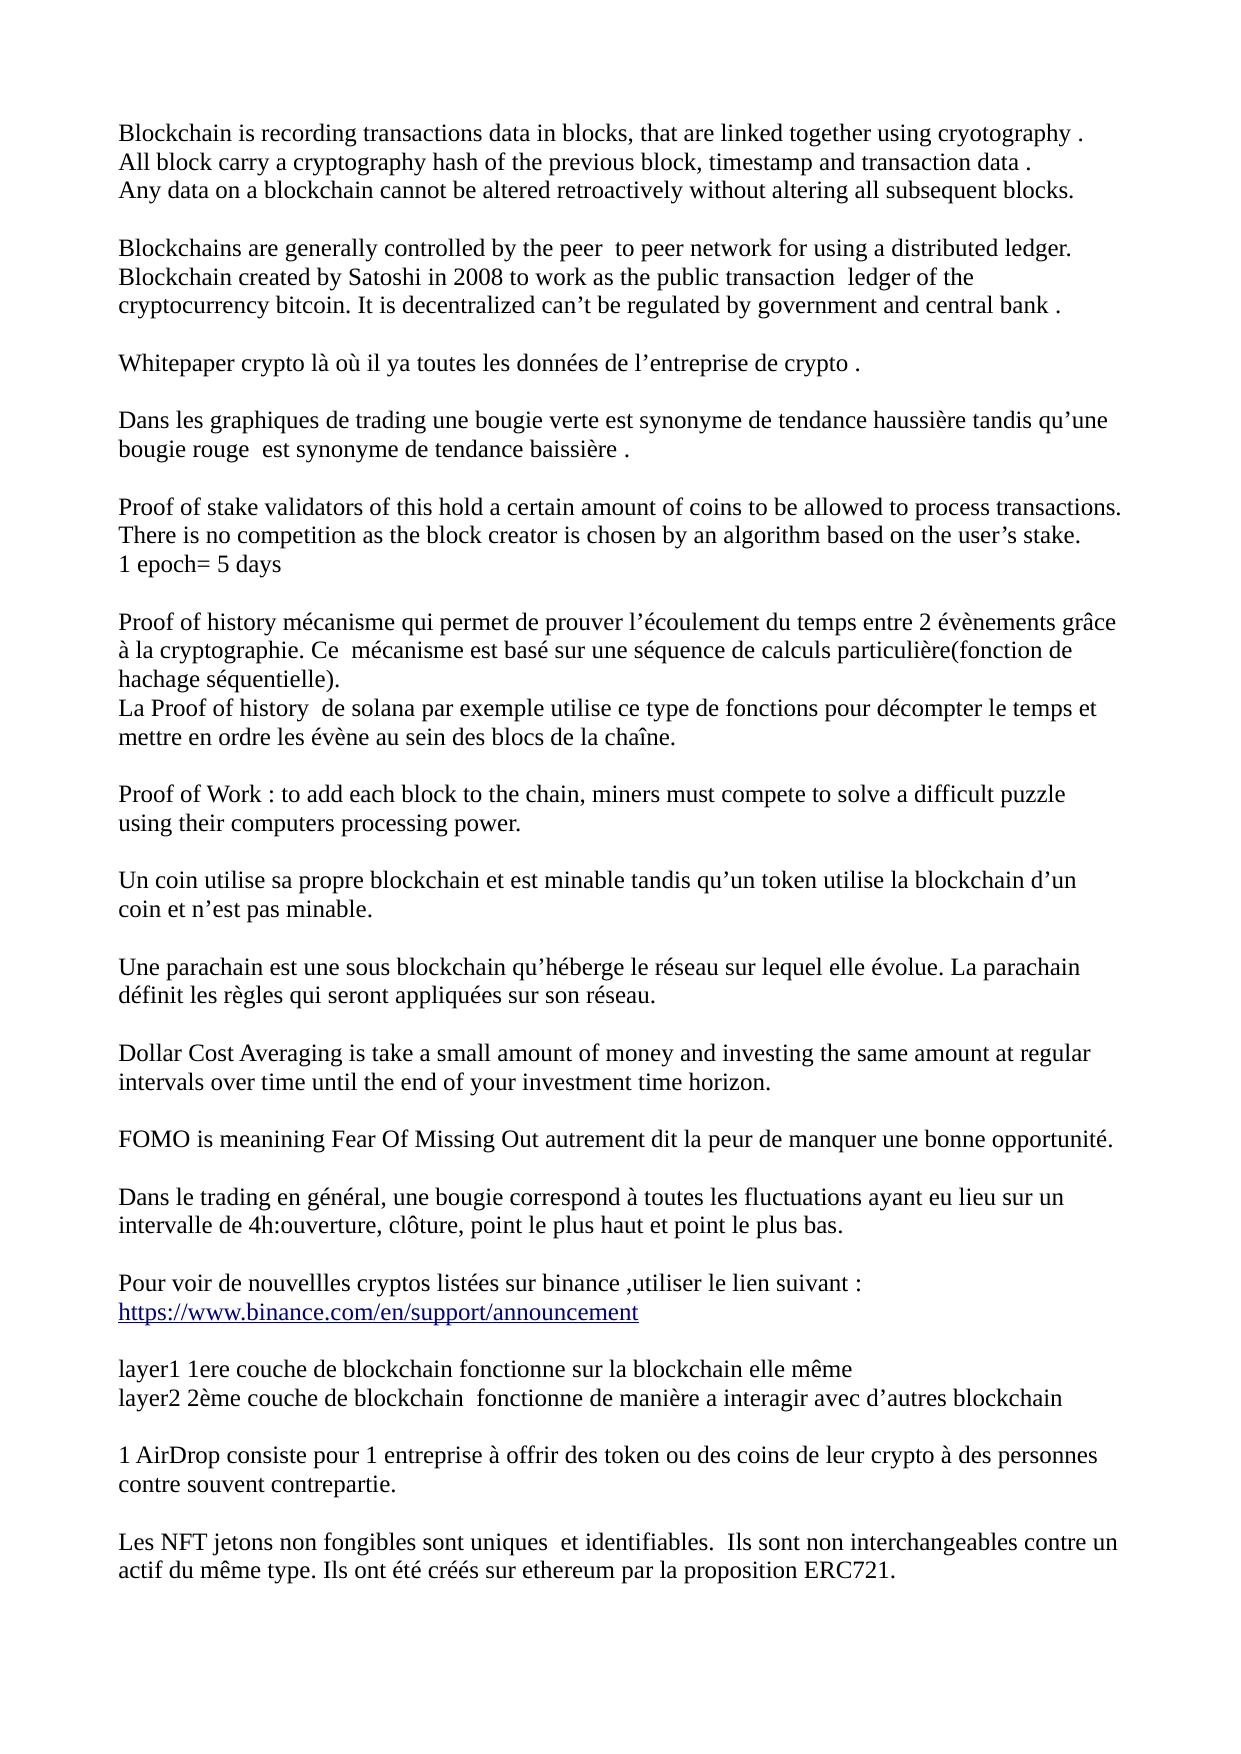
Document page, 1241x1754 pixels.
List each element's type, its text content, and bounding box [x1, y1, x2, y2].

text https://www.binance.com/en/support/announcement [118, 1297, 1122, 1326]
text layer2 2ème couche de blockchain fonctionne de manière a interagir avec d’autres blockchain [118, 1383, 1122, 1412]
text Blockchain is recording transactions data in blocks, that are linked together using cryotography . [118, 118, 1122, 147]
text layer1 1ere couche de blockchain fonctionne sur la blockchain elle même [118, 1354, 1122, 1383]
text Un coin utilise sa propre blockchain et est minable tandis qu’un token utilise la blockchain d’un coin et n’est pas minable. [118, 866, 1122, 923]
text Pour voir de nouvellles cryptos listées sur binance ,utiliser le lien suivant : [118, 1268, 1122, 1297]
text Une parachain est une sous blockchain qu’héberge le réseau sur lequel elle évolue. La parachain définit les règles qui seront appliquées sur son réseau. [118, 952, 1122, 1009]
text Any data on a blockchain cannot be altered retroactively without altering all subsequent blocks. [118, 176, 1122, 204]
text Whitepaper crypto là où il ya toutes les données de l’entreprise de crypto . [118, 348, 1122, 377]
text Dans le trading en général, une bougie correspond à toutes les fluctuations ayant eu lieu sur un intervalle de 4h:ouverture, clôture, point le plus haut et point le plus bas. [118, 1182, 1122, 1239]
text La Proof of history de solana par exemple utilise ce type de fonctions pour décompter le temps et mettre en ordre les évène au sein des blocs de la chaîne. [118, 693, 1122, 751]
text Blockchain created by Satoshi in 2008 to work as the public transaction ledger of the cryptocurrency bitcoin. It is decentralized can’t be regulated by government and central bank . [118, 262, 1122, 319]
text Proof of Work : to add each block to the chain, miners must compete to solve a difficult puzzle using their computers processing power. [118, 779, 1122, 837]
text FOMO is meanining Fear Of Missing Out autrement dit la peur de manquer une bonne opportunité. [118, 1124, 1122, 1153]
text 1 epoch= 5 days [118, 549, 1122, 578]
text Les NFT jetons non fongibles sont uniques et identifiables. Ils sont non interchangeables contre un actif du même type. Ils ont été créés sur ethereum par la proposition ERC721. [118, 1527, 1122, 1584]
text All block carry a cryptography hash of the previous block, timestamp and transaction data . [118, 147, 1122, 176]
text Blockchains are generally controlled by the peer to peer network for using a distributed ledger. [118, 233, 1122, 262]
text Proof of stake validators of this hold a certain amount of coins to be allowed to process transactions. [118, 492, 1122, 521]
text Dans les graphiques de trading une bougie verte est synonyme de tendance haussière tandis qu’une bougie rouge est synonyme de tendance baissière . [118, 406, 1122, 463]
text Proof of history mécanisme qui permet de prouver l’écoulement du temps entre 2 évènements grâce à la cryptographie. Ce mécanisme est basé sur une séquence de calculs particulière(fonction de hachage séquentielle). [118, 607, 1122, 693]
text 1 AirDrop consiste pour 1 entreprise à offrir des token ou des coins de leur crypto à des personnes contre souvent contrepartie. [118, 1441, 1122, 1498]
text Dollar Cost Averaging is take a small amount of money and investing the same amount at regular intervals over time until the end of your investment time horizon. [118, 1038, 1122, 1096]
text There is no competition as the block creator is chosen by an algorithm based on the user’s stake. [118, 521, 1122, 549]
